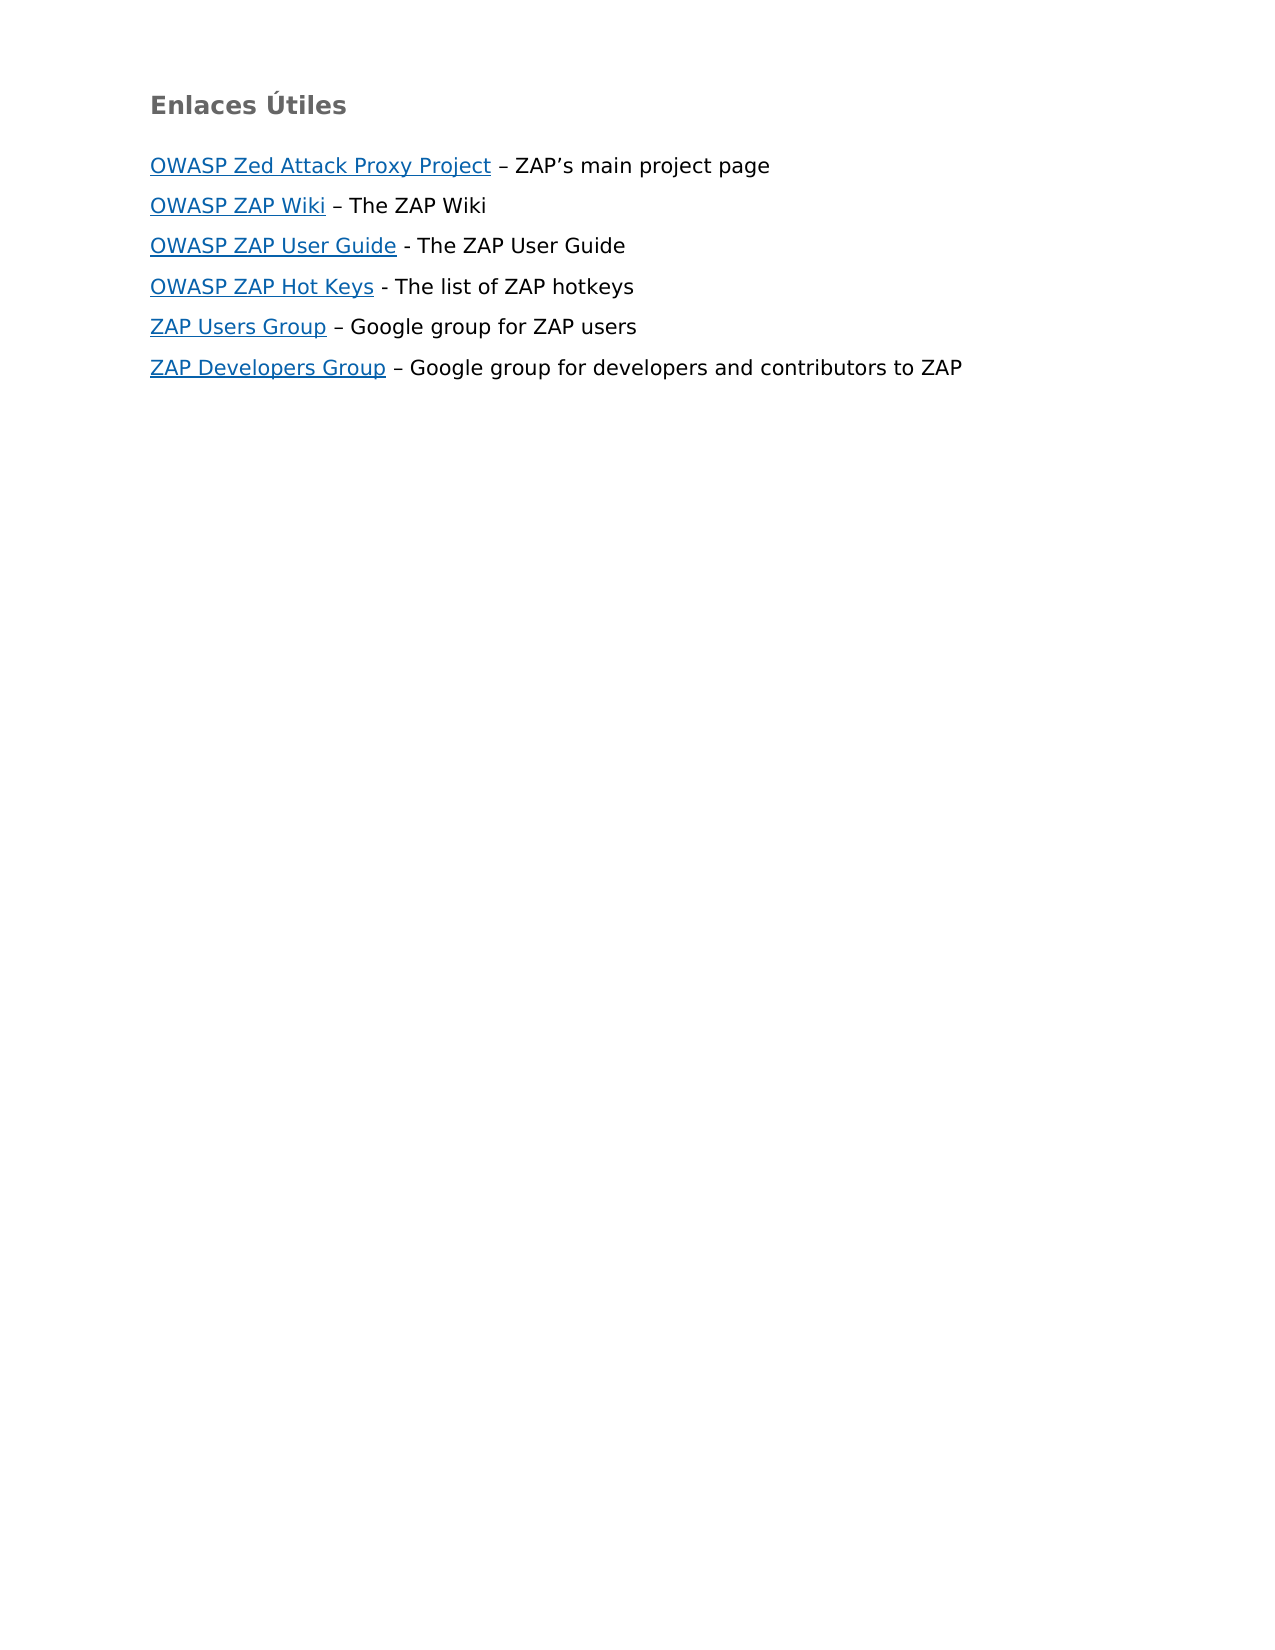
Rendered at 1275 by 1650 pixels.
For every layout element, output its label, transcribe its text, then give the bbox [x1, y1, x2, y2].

text ZAP Users Group – Google group for ZAP users [150, 315, 1125, 339]
text OWASP ZAP Hot Keys - The list of ZAP hotkeys [150, 275, 1125, 299]
text ZAP Developers Group – Google group for developers and contributors to ZAP [150, 356, 1125, 380]
text OWASP ZAP Wiki – The ZAP Wiki [150, 194, 1125, 218]
subtitle Enlaces Útiles [150, 91, 1125, 120]
text OWASP ZAP User Guide - The ZAP User Guide [150, 234, 1125, 259]
text OWASP Zed Attack Proxy Project – ZAP’s main project page [150, 154, 1125, 178]
